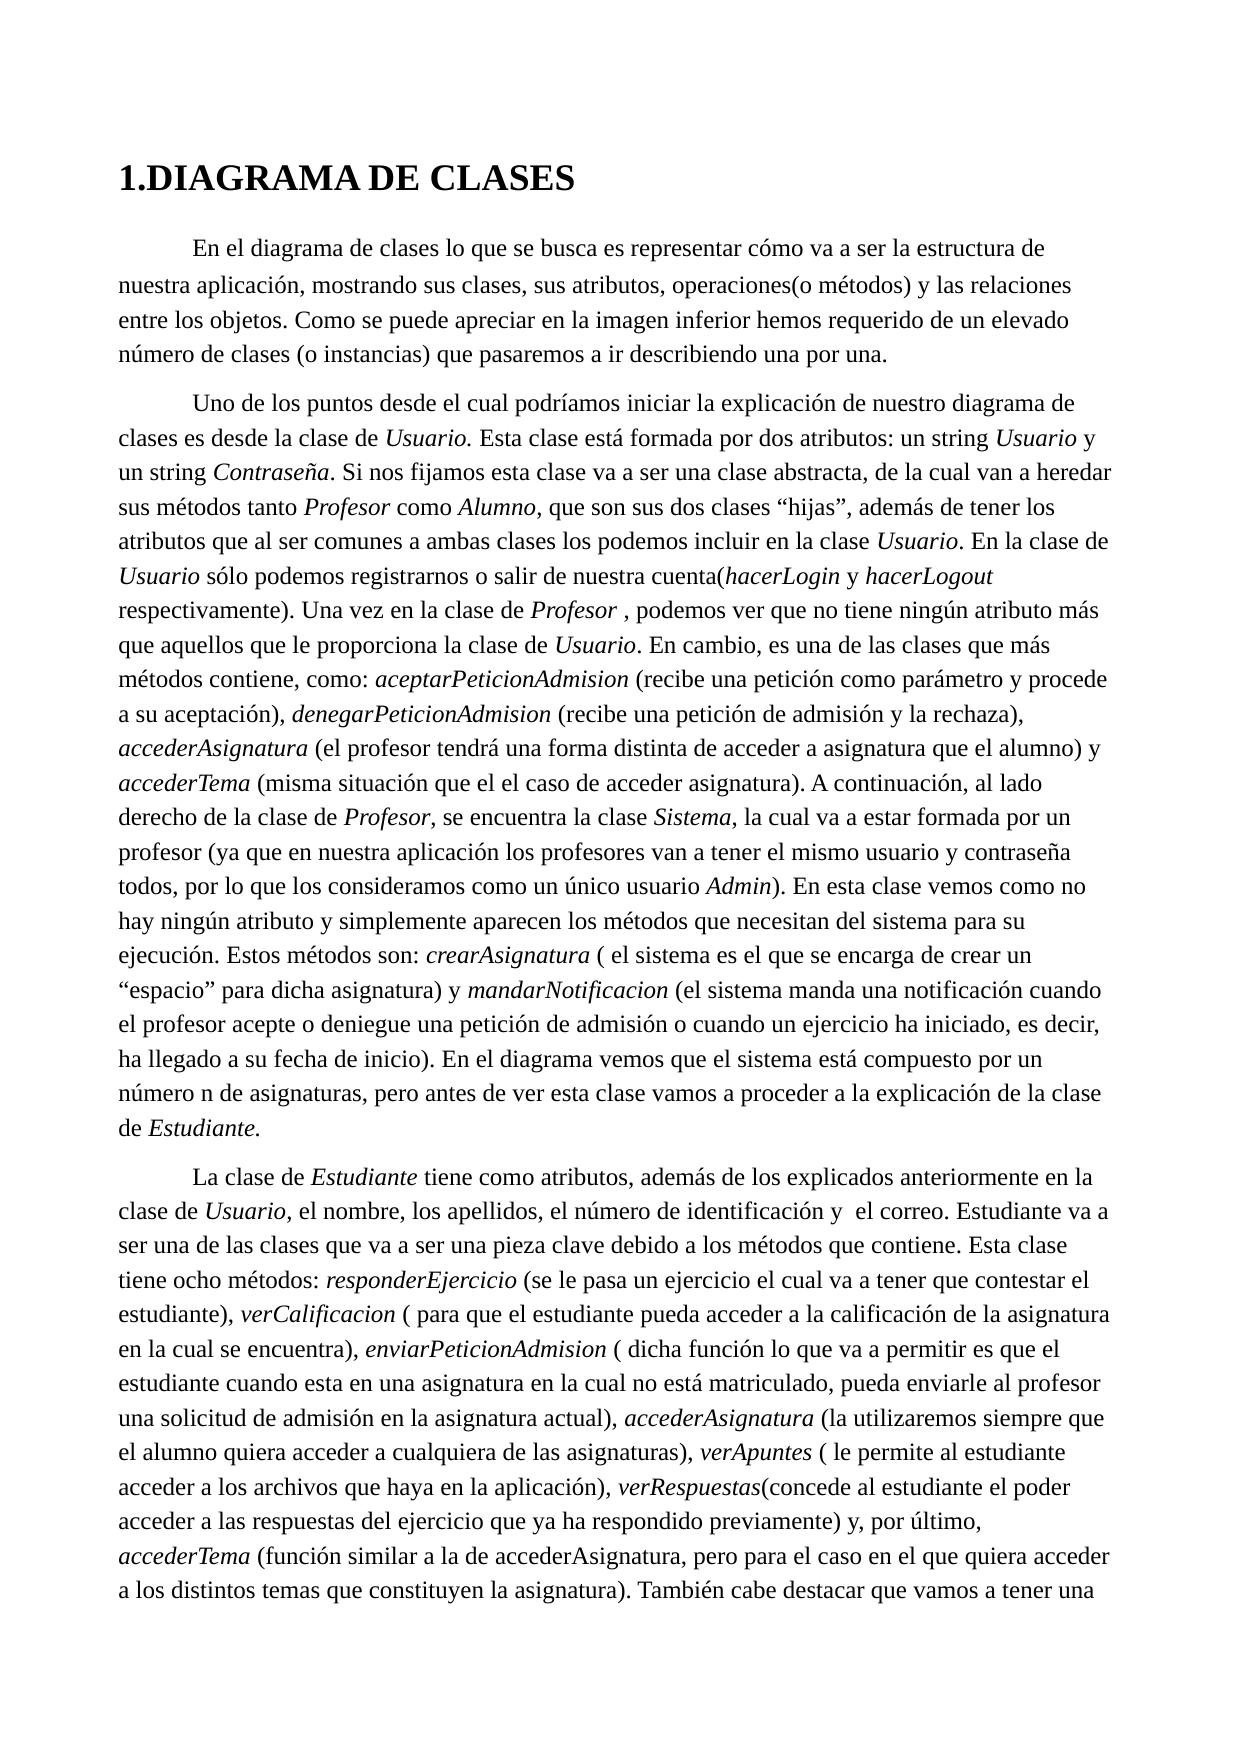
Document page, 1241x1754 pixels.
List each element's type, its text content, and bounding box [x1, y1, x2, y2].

text En el diagrama de clases lo que se busca es representar cómo va a ser la estructura de nuestra aplicación, mostrando sus clases, sus atributos, operaciones(o métodos) y las relaciones entre los objetos. Como se puede apreciar en la imagen inferior hemos requerido de un elevado número de clases (o instancias) que pasaremos a ir describiendo una por una. [118, 222, 1122, 368]
text 1.DIAGRAMA DE CLASES [118, 118, 1122, 198]
text La clase de Estudiante tiene como atributos, además de los explicados anteriormente en la clase de Usuario, el nombre, los apellidos, el número de identificación y el correo. Estudiante va a ser una de las clases que va a ser una pieza clave debido a los métodos que contiene. Esta clase tiene ocho métodos: responderEjercicio (se le pasa un ejercicio el cual va a tener que contestar el estudiante), verCalificacion ( para que el estudiante pueda acceder a la calificación de la asignatura en la cual se encuentra), enviarPeticionAdmision ( dicha función lo que va a permitir es que el estudiante cuando esta en una asignatura en la cual no está matriculado, pueda enviarle al profesor una solicitud de admisión en la asignatura actual), accederAsignatura (la utilizaremos siempre que el alumno quiera acceder a cualquiera de las asignaturas), verApuntes ( le permite al estudiante acceder a los archivos que haya en la aplicación), verRespuestas(concede al estudiante el poder acceder a las respuestas del ejercicio que ya ha respondido previamente) y, por último, accederTema (función similar a la de accederAsignatura, pero para el caso en el que quiera acceder a los distintos temas que constituyen la asignatura). También cabe destacar que vamos a tener una [118, 1162, 1122, 1604]
text Uno de los puntos desde el cual podríamos iniciar la explicación de nuestro diagrama de clases es desde la clase de Usuario. Esta clase está formada por dos atributos: un string Usuario y un string Contraseña. Si nos fijamos esta clase va a ser una clase abstracta, de la cual van a heredar sus métodos tanto Profesor como Alumno, que son sus dos clases “hijas”, además de tener los atributos que al ser comunes a ambas clases los podemos incluir en la clase Usuario. En la clase de Usuario sólo podemos registrarnos o salir de nuestra cuenta(hacerLogin y hacerLogout respectivamente). Una vez en la clase de Profesor , podemos ver que no tiene ningún atributo más que aquellos que le proporciona la clase de Usuario. En cambio, es una de las clases que más métodos contiene, como: aceptarPeticionAdmision (recibe una petición como parámetro y procede a su aceptación), denegarPeticionAdmision (recibe una petición de admisión y la rechaza), accederAsignatura (el profesor tendrá una forma distinta de acceder a asignatura que el alumno) y accederTema (misma situación que el el caso de acceder asignatura). A continuación, al lado derecho de la clase de Profesor, se encuentra la clase Sistema, la cual va a estar formada por un profesor (ya que en nuestra aplicación los profesores van a tener el mismo usuario y contraseña todos, por lo que los consideramos como un único usuario Admin). En esta clase vemos como no hay ningún atributo y simplemente aparecen los métodos que necesitan del sistema para su ejecución. Estos métodos son: crearAsignatura ( el sistema es el que se encarga de crear un “espacio” para dicha asignatura) y mandarNotificacion (el sistema manda una notificación cuando el profesor acepte o deniegue una petición de admisión o cuando un ejercicio ha iniciado, es decir, ha llegado a su fecha de inicio). En el diagrama vemos que el sistema está compuesto por un número n de asignaturas, pero antes de ver esta clase vamos a proceder a la explicación de la clase de Estudiante. [118, 388, 1122, 1141]
